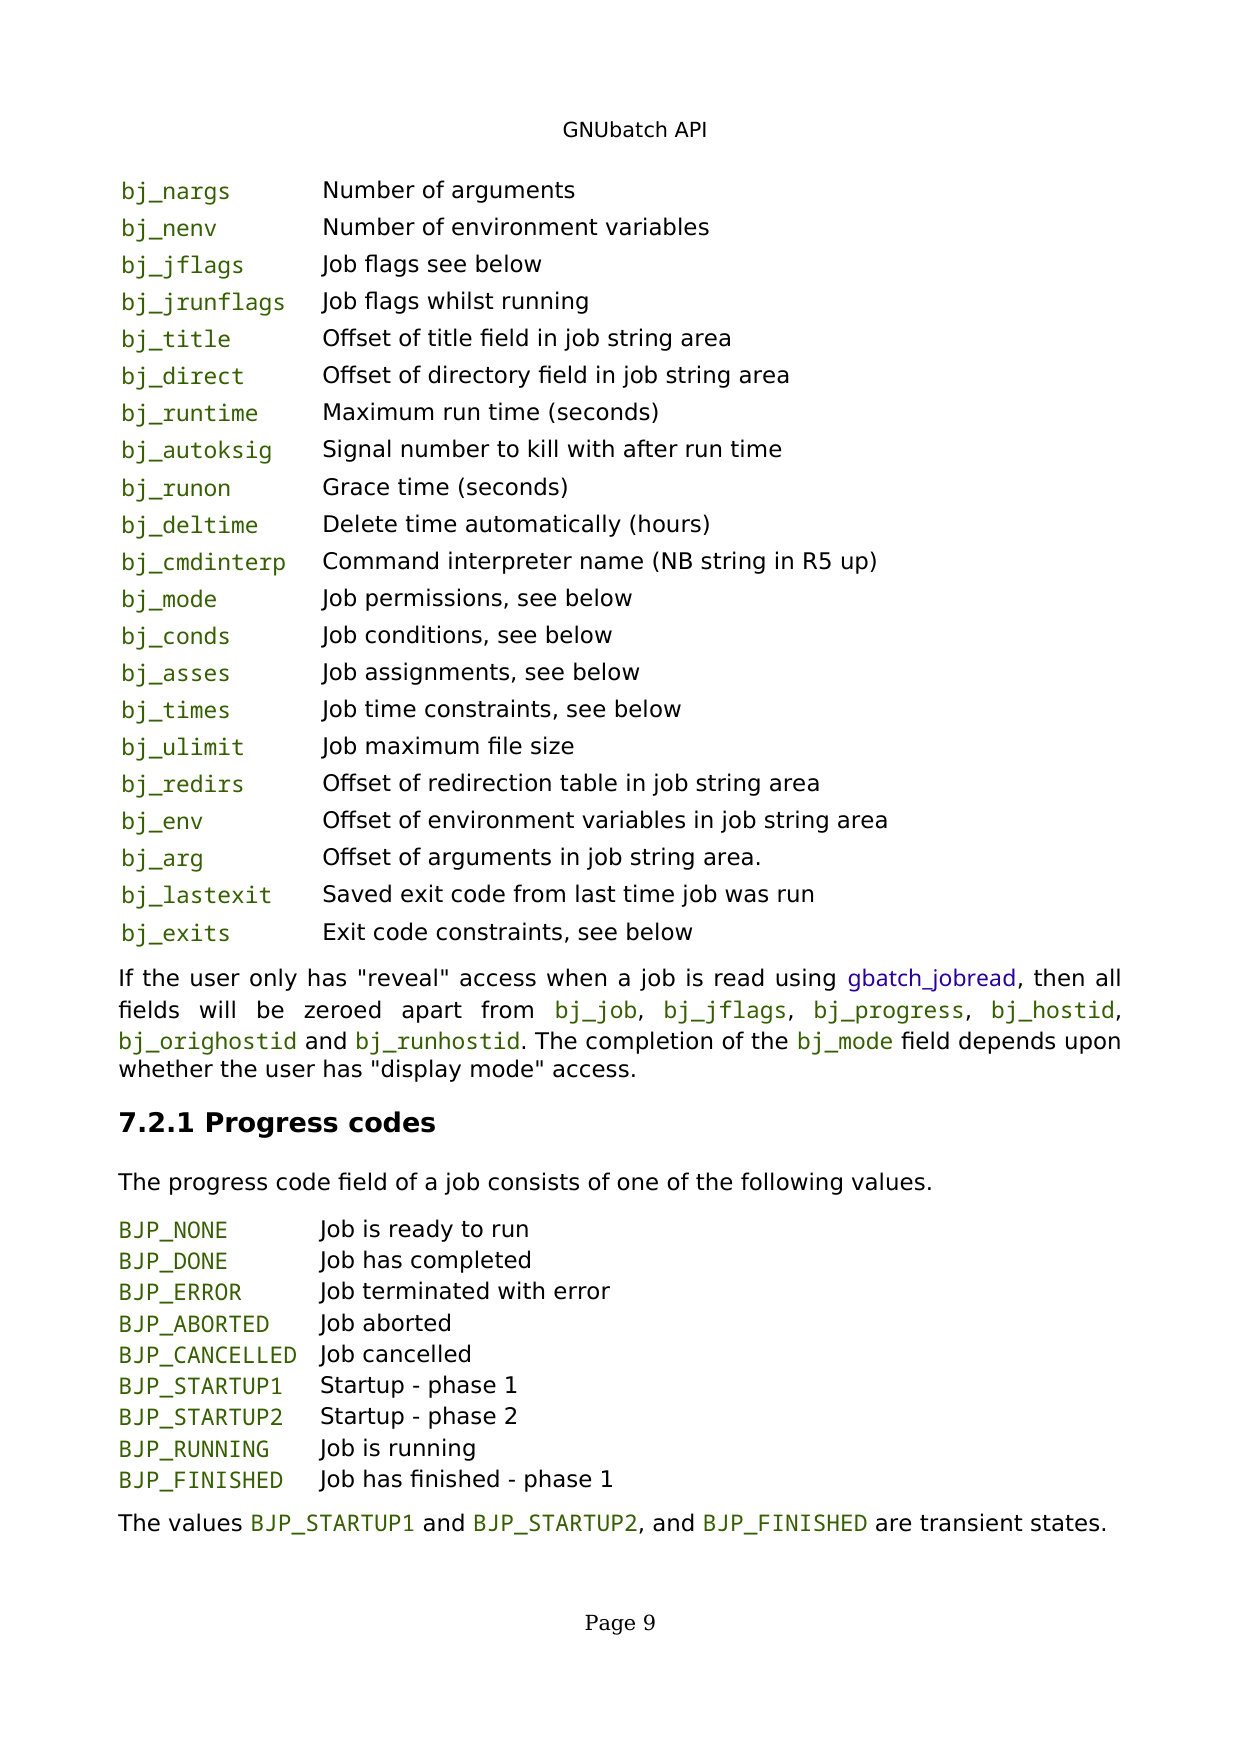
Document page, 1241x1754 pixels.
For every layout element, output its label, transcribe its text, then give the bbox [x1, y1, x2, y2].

table_cell Job assignments, see below [319, 654, 899, 691]
table_cell Saved exit code from last time job was run [319, 876, 899, 913]
table_cell bj_jrunflags [118, 283, 319, 320]
table_cell bj_arg [118, 839, 319, 876]
table_cell BJP_STARTUP2 [118, 1401, 320, 1432]
table_cell bj_cmdinterp [118, 543, 319, 580]
table_cell bj_title [118, 320, 319, 357]
table_cell BJP_FINISHED [118, 1464, 320, 1495]
table_cell Job aborted [320, 1308, 623, 1339]
table_cell bj_nargs [118, 172, 319, 209]
table_cell bj_times [118, 691, 319, 728]
table_header Job is ready to run [320, 1214, 623, 1245]
table_cell Job conditions, see below [319, 617, 899, 654]
table_cell Job is running [320, 1433, 623, 1464]
table_cell bj_env [118, 802, 319, 839]
table_cell bj_deltime [118, 506, 319, 543]
table_cell bj_autoksig [118, 431, 319, 468]
table_cell Job permissions, see below [319, 580, 899, 617]
table_cell Offset of environment variables in job string area [319, 802, 899, 839]
table_cell bj_lastexit [118, 876, 319, 913]
table_cell Startup - phase 1 [320, 1370, 623, 1401]
table_cell bj_exits [118, 914, 319, 951]
table_cell Job cancelled [320, 1339, 623, 1370]
table_cell Job terminated with error [320, 1276, 623, 1307]
table_cell Job flags whilst running [319, 283, 899, 320]
table_cell bj_nenv [118, 209, 319, 246]
table_cell Delete time automatically (hours) [319, 506, 899, 543]
table_cell Exit code constraints, see below [319, 914, 899, 951]
subtitle Progress codes [118, 1108, 1122, 1139]
table_cell bj_runtime [118, 394, 319, 431]
table_cell BJP_ERROR [118, 1276, 320, 1307]
table_cell Job has completed [320, 1245, 623, 1276]
table_cell BJP_RUNNING [118, 1433, 320, 1464]
table_cell bj_mode [118, 580, 319, 617]
table_cell bj_redirs [118, 765, 319, 802]
table_cell BJP_CANCELLED [118, 1339, 320, 1370]
table_cell bj_conds [118, 617, 319, 654]
table_cell Offset of title field in job string area [319, 320, 899, 357]
table_cell Offset of redirection table in job string area [319, 765, 899, 802]
table_cell Job maximum file size [319, 728, 899, 765]
table_cell Grace time (seconds) [319, 469, 899, 506]
table_cell Job time constraints, see below [319, 691, 899, 728]
table_cell Number of environment variables [319, 209, 899, 246]
text If the user only has "reveal" access when a job is read using gbatch_jobread, then all fields will be zeroed apart from bj_job, bj_jflags, bj_progress, bj_hostid, bj_orighostid and bj_runhostid. The completion of the bj_mode field depends upon whether the user has "display mode" access. [118, 962, 1122, 1083]
table_cell Offset of directory field in job string area [319, 357, 899, 394]
table_cell Job has finished - phase 1 [320, 1464, 623, 1495]
table_cell Job flags see below [319, 246, 899, 283]
table_cell Number of arguments [319, 172, 899, 209]
table_cell Signal number to kill with after run time [319, 431, 899, 468]
table_cell Offset of arguments in job string area. [319, 839, 899, 876]
table_cell bj_jflags [118, 246, 319, 283]
text The values BJP_STARTUP1 and BJP_STARTUP2, and BJP_FINISHED are transient states. [118, 1507, 1122, 1538]
table_header BJP_NONE [118, 1214, 320, 1245]
text The progress code field of a job consists of one of the following values. [118, 1169, 1122, 1195]
table_cell bj_asses [118, 654, 319, 691]
table_cell Maximum run time (seconds) [319, 394, 899, 431]
table_cell bj_ulimit [118, 728, 319, 765]
table_cell BJP_STARTUP1 [118, 1370, 320, 1401]
table_cell Startup - phase 2 [320, 1401, 623, 1432]
table_cell BJP_DONE [118, 1245, 320, 1276]
table_cell BJP_ABORTED [118, 1308, 320, 1339]
table_cell bj_runon [118, 469, 319, 506]
table_cell Command interpreter name (NB string in R5 up) [319, 543, 899, 580]
table_cell bj_direct [118, 357, 319, 394]
